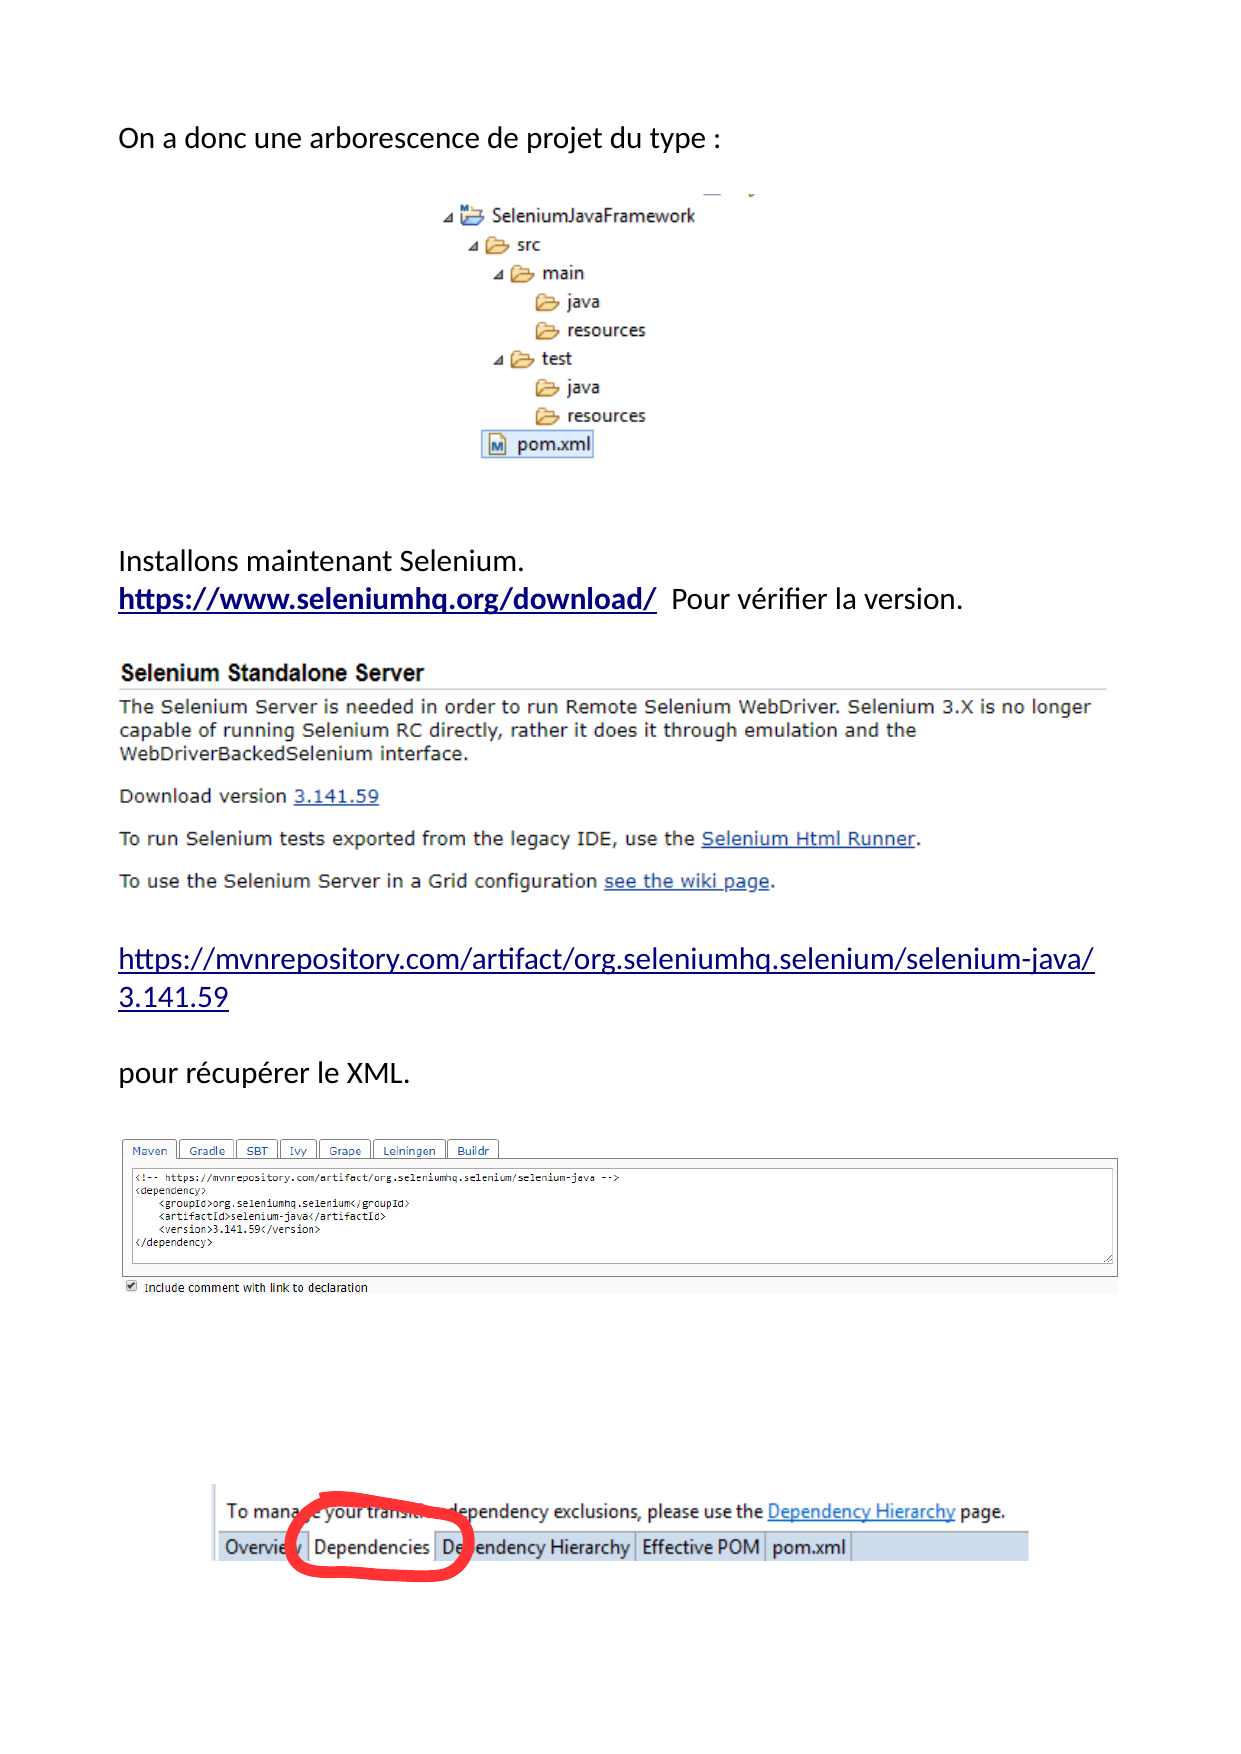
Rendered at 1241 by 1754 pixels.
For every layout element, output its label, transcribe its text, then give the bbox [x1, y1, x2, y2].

text On a donc une arborescence de projet du type : [118, 118, 1122, 156]
text Installons maintenant Selenium. [118, 541, 1122, 579]
text pour récupérer le XML. [118, 1053, 1122, 1091]
text https://www.seleniumhq.org/download/ Pour vérifier la version. [118, 579, 1122, 617]
text https://mvnrepository.com/artifact/org.seleniumhq.selenium/selenium-java/3.141.59 [118, 939, 1122, 1015]
